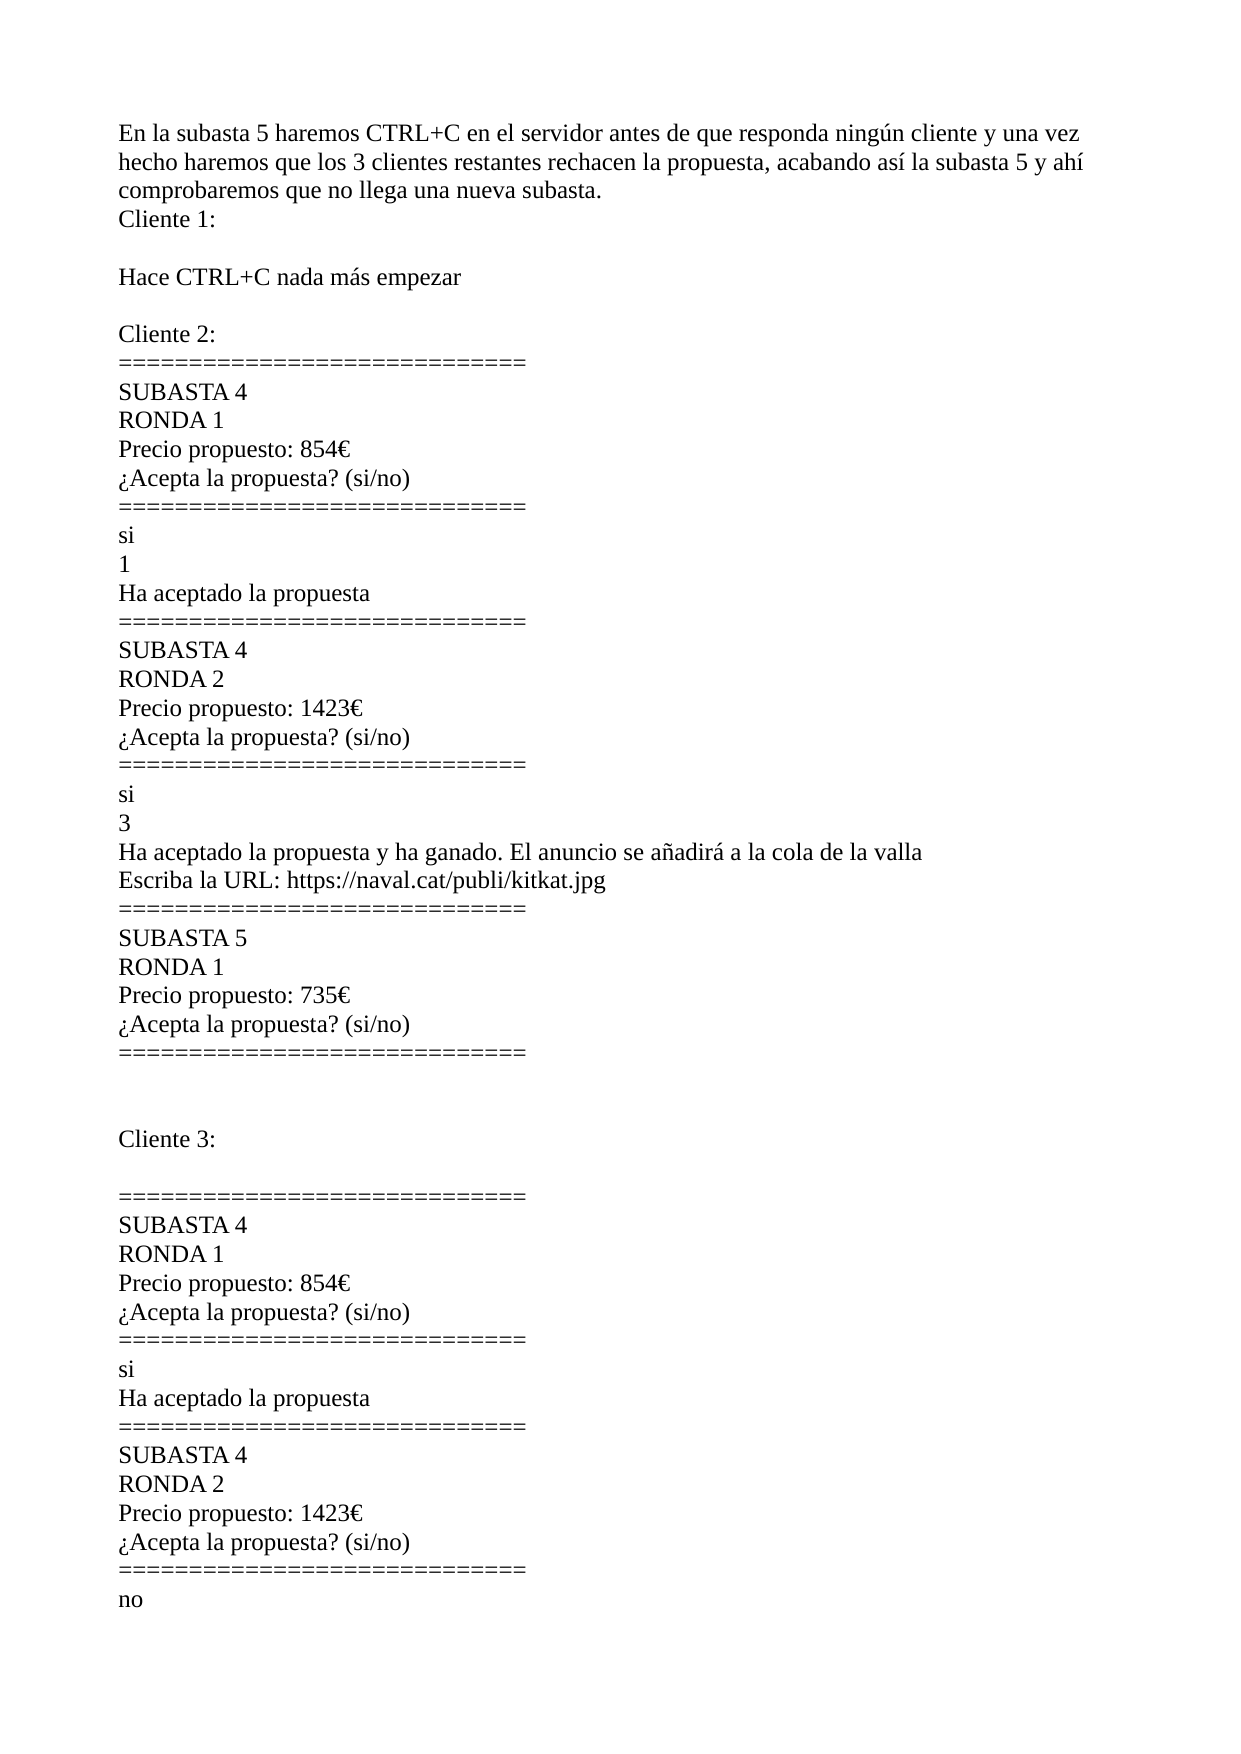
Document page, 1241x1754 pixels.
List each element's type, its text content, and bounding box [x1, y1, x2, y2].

text si [118, 1354, 1122, 1383]
text Precio propuesto: 854€ [118, 434, 1122, 463]
text Cliente 3: [118, 1124, 1122, 1153]
text Ha aceptado la propuesta [118, 1383, 1122, 1412]
text ¿Acepta la propuesta? (si/no) [118, 1527, 1122, 1556]
text 1 [118, 549, 1122, 578]
text SUBASTA 4 [118, 1441, 1122, 1469]
text Hace CTRL+C nada más empezar [118, 262, 1122, 291]
text ============================= [118, 1556, 1122, 1584]
text si [118, 521, 1122, 549]
text 3 [118, 808, 1122, 837]
text Escriba la URL: https://naval.cat/publi/kitkat.jpg [118, 866, 1122, 894]
text ============================= [118, 607, 1122, 636]
text ============================= [118, 751, 1122, 779]
text SUBASTA 4 [118, 377, 1122, 406]
text ¿Acepta la propuesta? (si/no) [118, 1009, 1122, 1038]
text SUBASTA 4 [118, 636, 1122, 664]
text RONDA 1 [118, 952, 1122, 981]
text ============================= [118, 894, 1122, 923]
text Cliente 2: [118, 319, 1122, 348]
text En la subasta 5 haremos CTRL+C en el servidor antes de que responda ningún cliente y una vez hecho haremos que los 3 clientes restantes rechacen la propuesta, acabando así la subasta 5 y ahí comprobaremos que no llega una nueva subasta. [118, 118, 1122, 204]
text RONDA 2 [118, 1469, 1122, 1498]
text Ha aceptado la propuesta [118, 578, 1122, 607]
text Precio propuesto: 854€ [118, 1268, 1122, 1297]
text Precio propuesto: 735€ [118, 981, 1122, 1009]
text ============================= [118, 1412, 1122, 1441]
text RONDA 1 [118, 406, 1122, 434]
text Precio propuesto: 1423€ [118, 693, 1122, 722]
text RONDA 2 [118, 664, 1122, 693]
text ¿Acepta la propuesta? (si/no) [118, 1297, 1122, 1326]
text Precio propuesto: 1423€ [118, 1498, 1122, 1527]
text SUBASTA 4 [118, 1211, 1122, 1239]
text ¿Acepta la propuesta? (si/no) [118, 463, 1122, 492]
text Ha aceptado la propuesta y ha ganado. El anuncio se añadirá a la cola de la valla [118, 837, 1122, 866]
text ============================= [118, 348, 1122, 377]
text SUBASTA 5 [118, 923, 1122, 952]
text ============================= [118, 1326, 1122, 1354]
text ============================= [118, 1182, 1122, 1211]
text ¿Acepta la propuesta? (si/no) [118, 722, 1122, 751]
text ============================= [118, 492, 1122, 521]
text Cliente 1: [118, 204, 1122, 233]
text RONDA 1 [118, 1239, 1122, 1268]
text no [118, 1584, 1122, 1613]
text si [118, 779, 1122, 808]
text ============================= [118, 1038, 1122, 1067]
